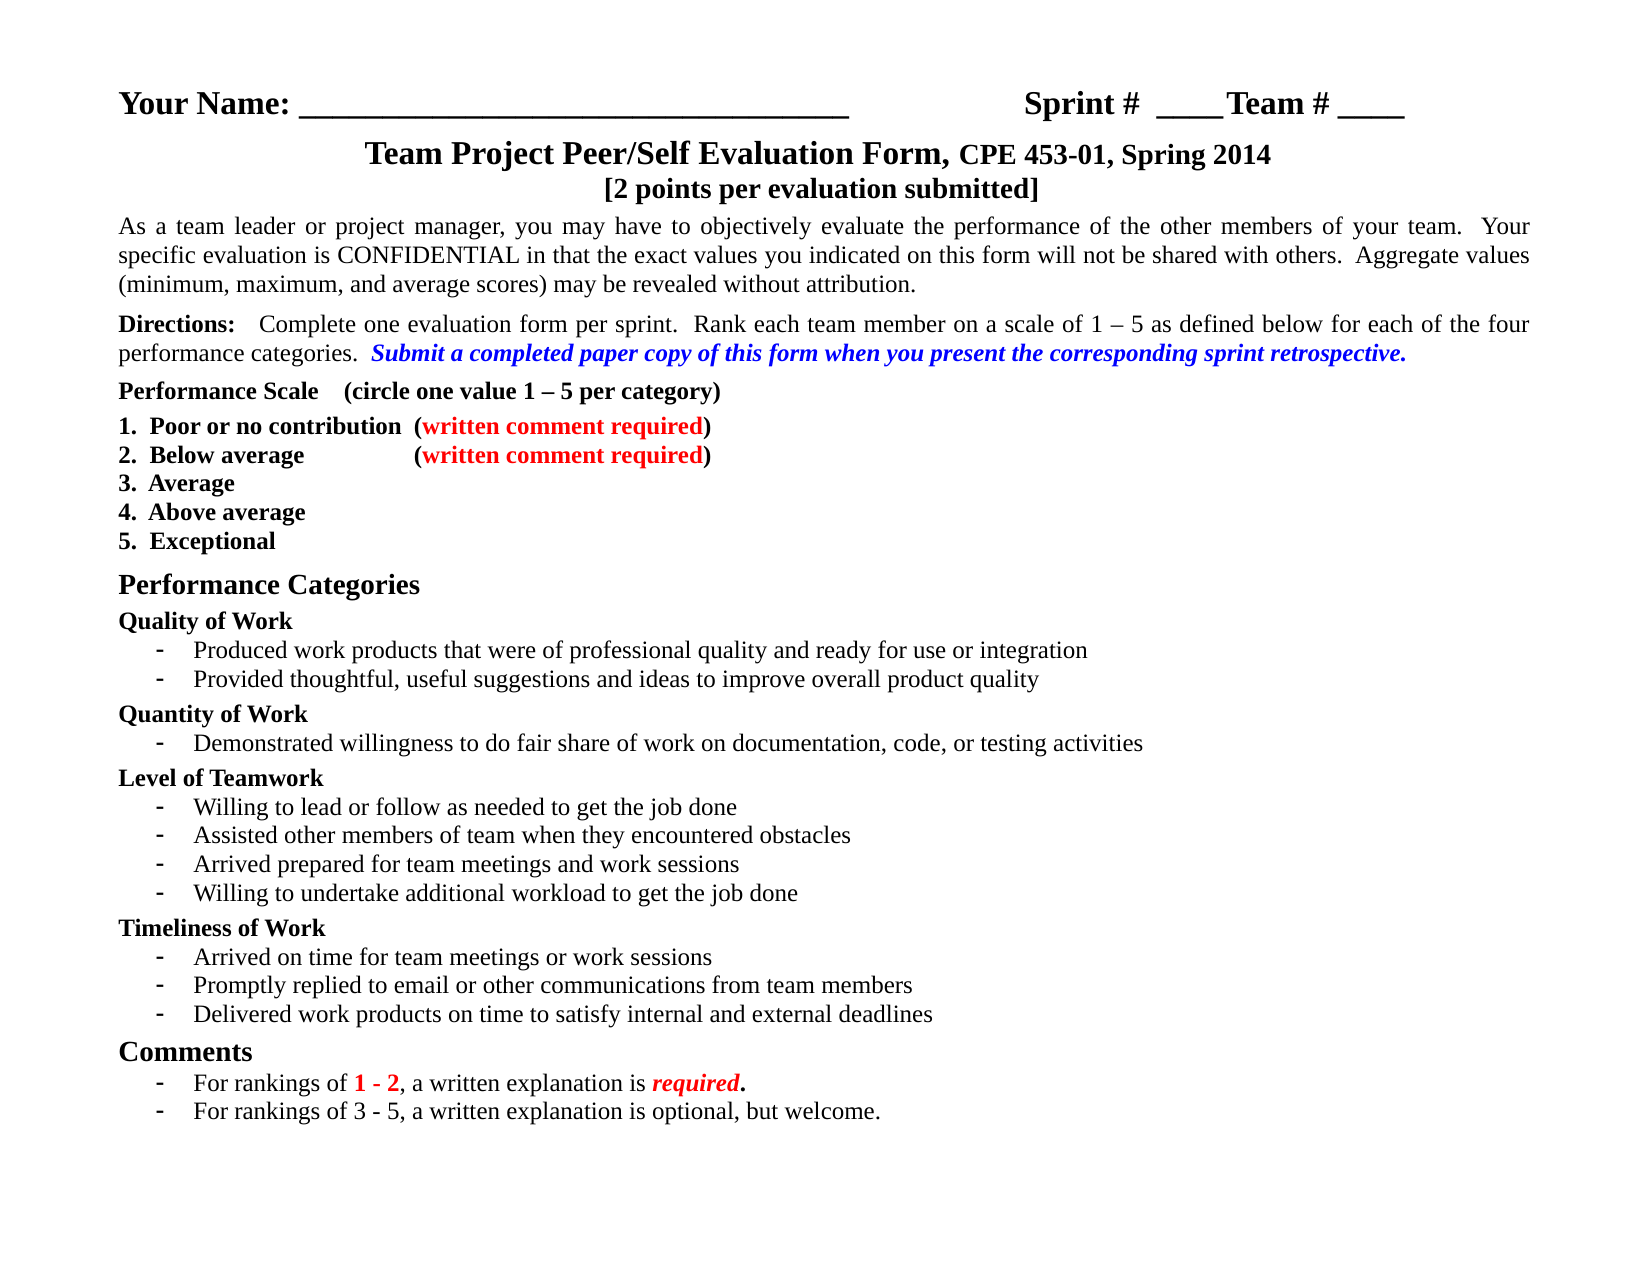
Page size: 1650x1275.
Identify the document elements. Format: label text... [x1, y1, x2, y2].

text Quality of Work [118, 607, 1532, 635]
list Willing to lead or follow as needed to get the job done [156, 792, 1532, 820]
list Provided thoughtful, useful suggestions and ideas to improve overall product quality [156, 664, 1532, 693]
text 4. Above average [118, 497, 1532, 526]
text Level of Teamwork [118, 763, 1532, 792]
list Produced work products that were of professional quality and ready for use or integration [156, 635, 1532, 664]
text Comments [118, 1034, 1532, 1068]
text 5. Exceptional [118, 526, 1532, 555]
text Timeliness of Work [118, 913, 1532, 942]
list Arrived prepared for team meetings and work sessions [156, 849, 1532, 878]
text Performance Scale (circle one value 1 – 5 per category) [118, 376, 1532, 405]
list Promptly replied to email or other communications from team members [156, 970, 1532, 999]
list Demonstrated willingness to do fair share of work on documentation, code, or testing activities [156, 728, 1532, 757]
text 1. Poor or no contribution (written comment required) [118, 411, 1532, 440]
list For rankings of 1 - 2, a written explanation is required. [156, 1068, 1532, 1096]
text Directions: Complete one evaluation form per sprint. Rank each team member on a scale of 1 – 5 as defined below for each of the four performance categories. Submit a completed paper copy of this form when you present the corresponding sprint retrospective. [118, 309, 1532, 367]
text Your Name: _________________________________ Sprint # ____ Team # ____ [118, 83, 1532, 121]
list Willing to undertake additional workload to get the job done [156, 878, 1532, 907]
text As a team leader or project manager, you may have to objectively evaluate the performance of the other members of your team. Your specific evaluation is CONFIDENTIAL in that the exact values you indicated on this form will not be shared with others. Aggregate values (minimum, maximum, and average scores) may be revealed without attribution. [118, 211, 1532, 298]
text Quantity of Work [118, 699, 1532, 728]
list For rankings of 3 - 5, a written explanation is optional, but welcome. [156, 1096, 1532, 1125]
text 3. Average [118, 468, 1532, 497]
text Performance Categories [118, 567, 1532, 600]
text 2. Below average (written comment required) [118, 440, 1532, 468]
text [2 points per evaluation submitted] [118, 172, 1532, 205]
list Delivered work products on time to satisfy internal and external deadlines [156, 999, 1532, 1028]
list Assisted other members of team when they encountered obstacles [156, 820, 1532, 849]
text Team Project Peer/Self Evaluation Form, CPE 453-01, Spring 2014 [118, 133, 1532, 172]
list Arrived on time for team meetings or work sessions [156, 942, 1532, 970]
